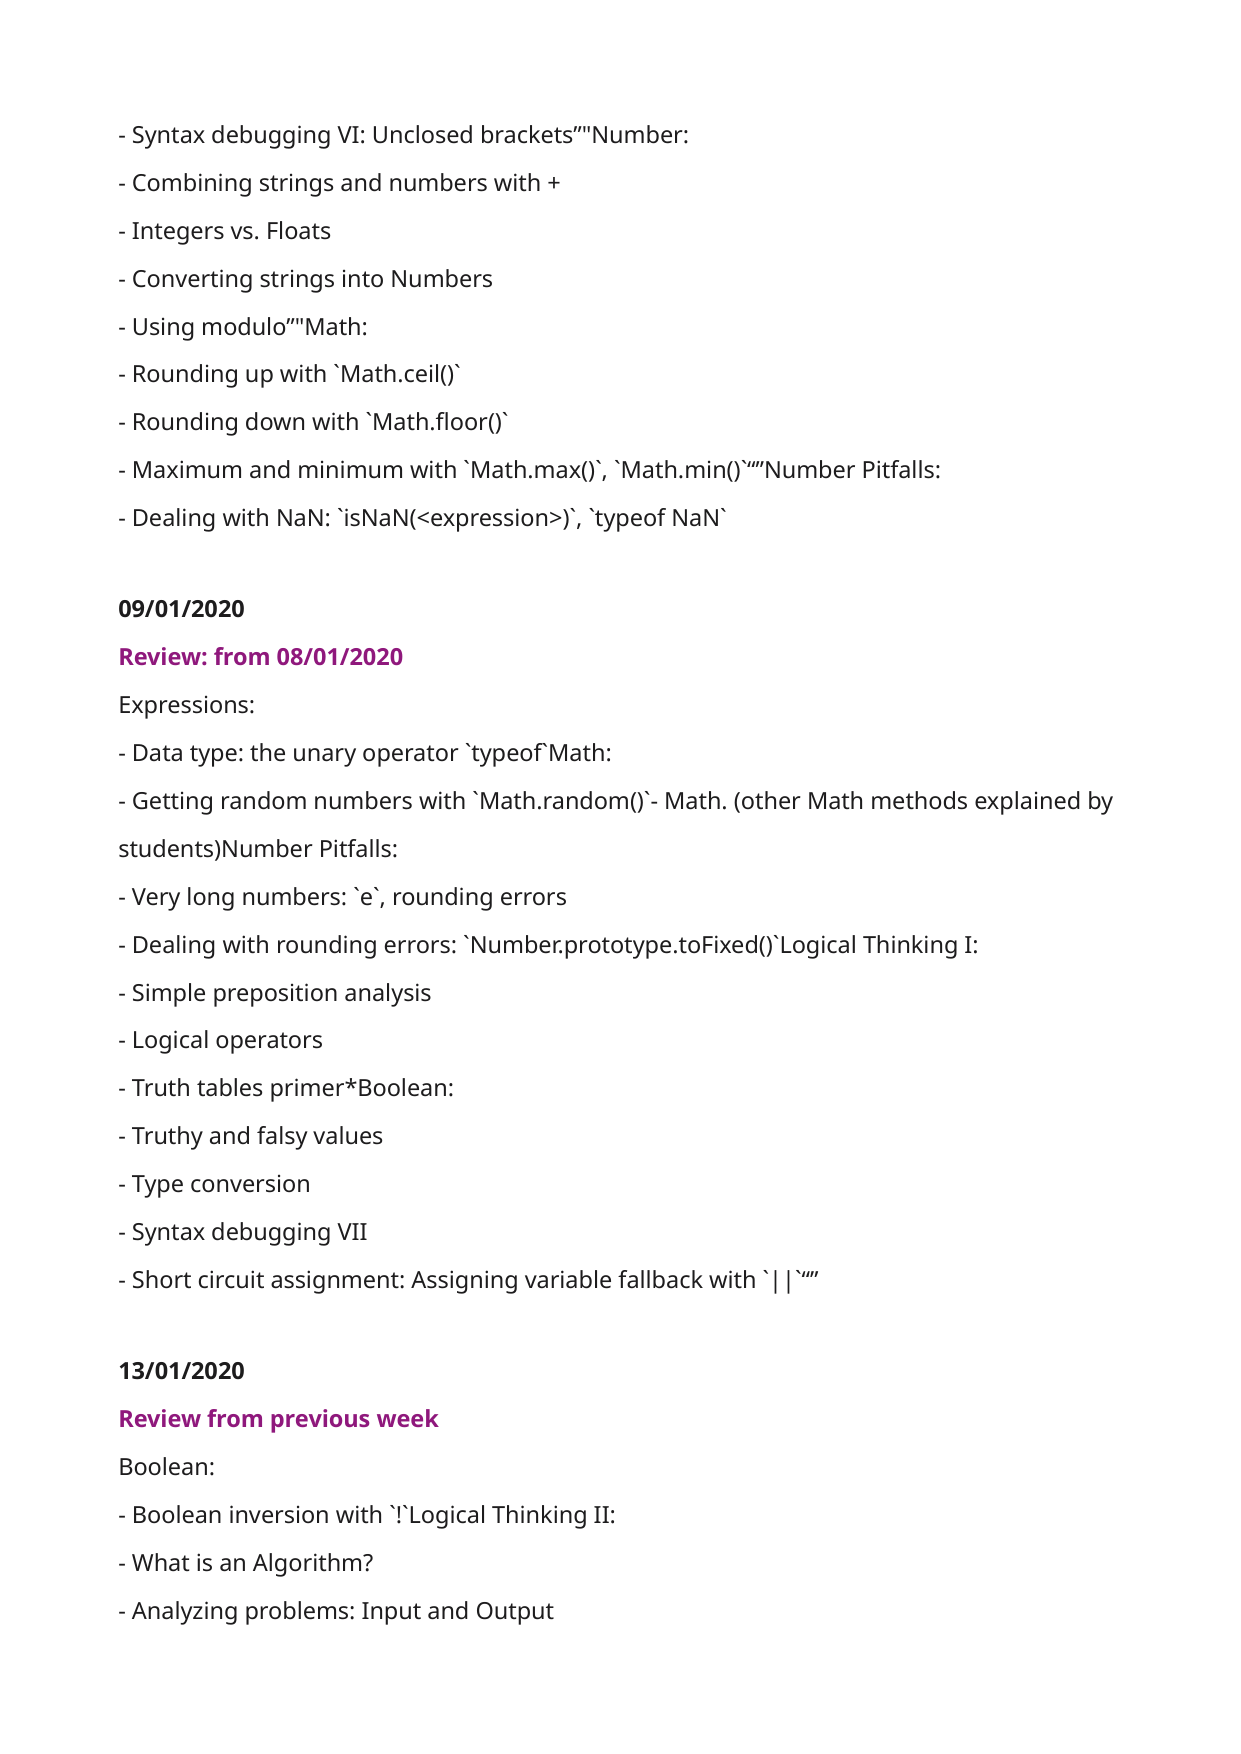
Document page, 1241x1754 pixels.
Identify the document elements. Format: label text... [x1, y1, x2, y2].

text Review from previous week Boolean: - Boolean inversion with `!`Logical Thinking II: - What is an Algorithm? - Analyzing problems: Input and Output [118, 1402, 1122, 1626]
text 09/01/2020 [118, 592, 1122, 624]
text 13/01/2020 [118, 1354, 1122, 1386]
text - Syntax debugging VI: Unclosed brackets”"Number: - Combining strings and numbers with + - Integers vs. Floats - Converting strings into Numbers - Using modulo”"Math: - Rounding up with `Math.ceil()` - Rounding down with `Math.floor()` - Maximum and minimum with `Math.max()`, `Math.min()`“”Number Pitfalls: - Dealing with NaN: `isNaN(<expression>)`, `typeof NaN` [118, 118, 1122, 533]
text Review: from 08/01/2020 Expressions: - Data type: the unary operator `typeof`Math: - Getting random numbers with `Math.random()`- Math. (other Math methods explained by students)Number Pitfalls: - Very long numbers: `e`, rounding errors - Dealing with rounding errors: `Number.prototype.toFixed()`Logical Thinking I: - Simple preposition analysis - Logical operators - Truth tables primer*Boolean: - Truthy and falsy values - Type conversion - Syntax debugging VII - Short circuit assignment: Assigning variable fallback with `||`“” [118, 640, 1122, 1295]
